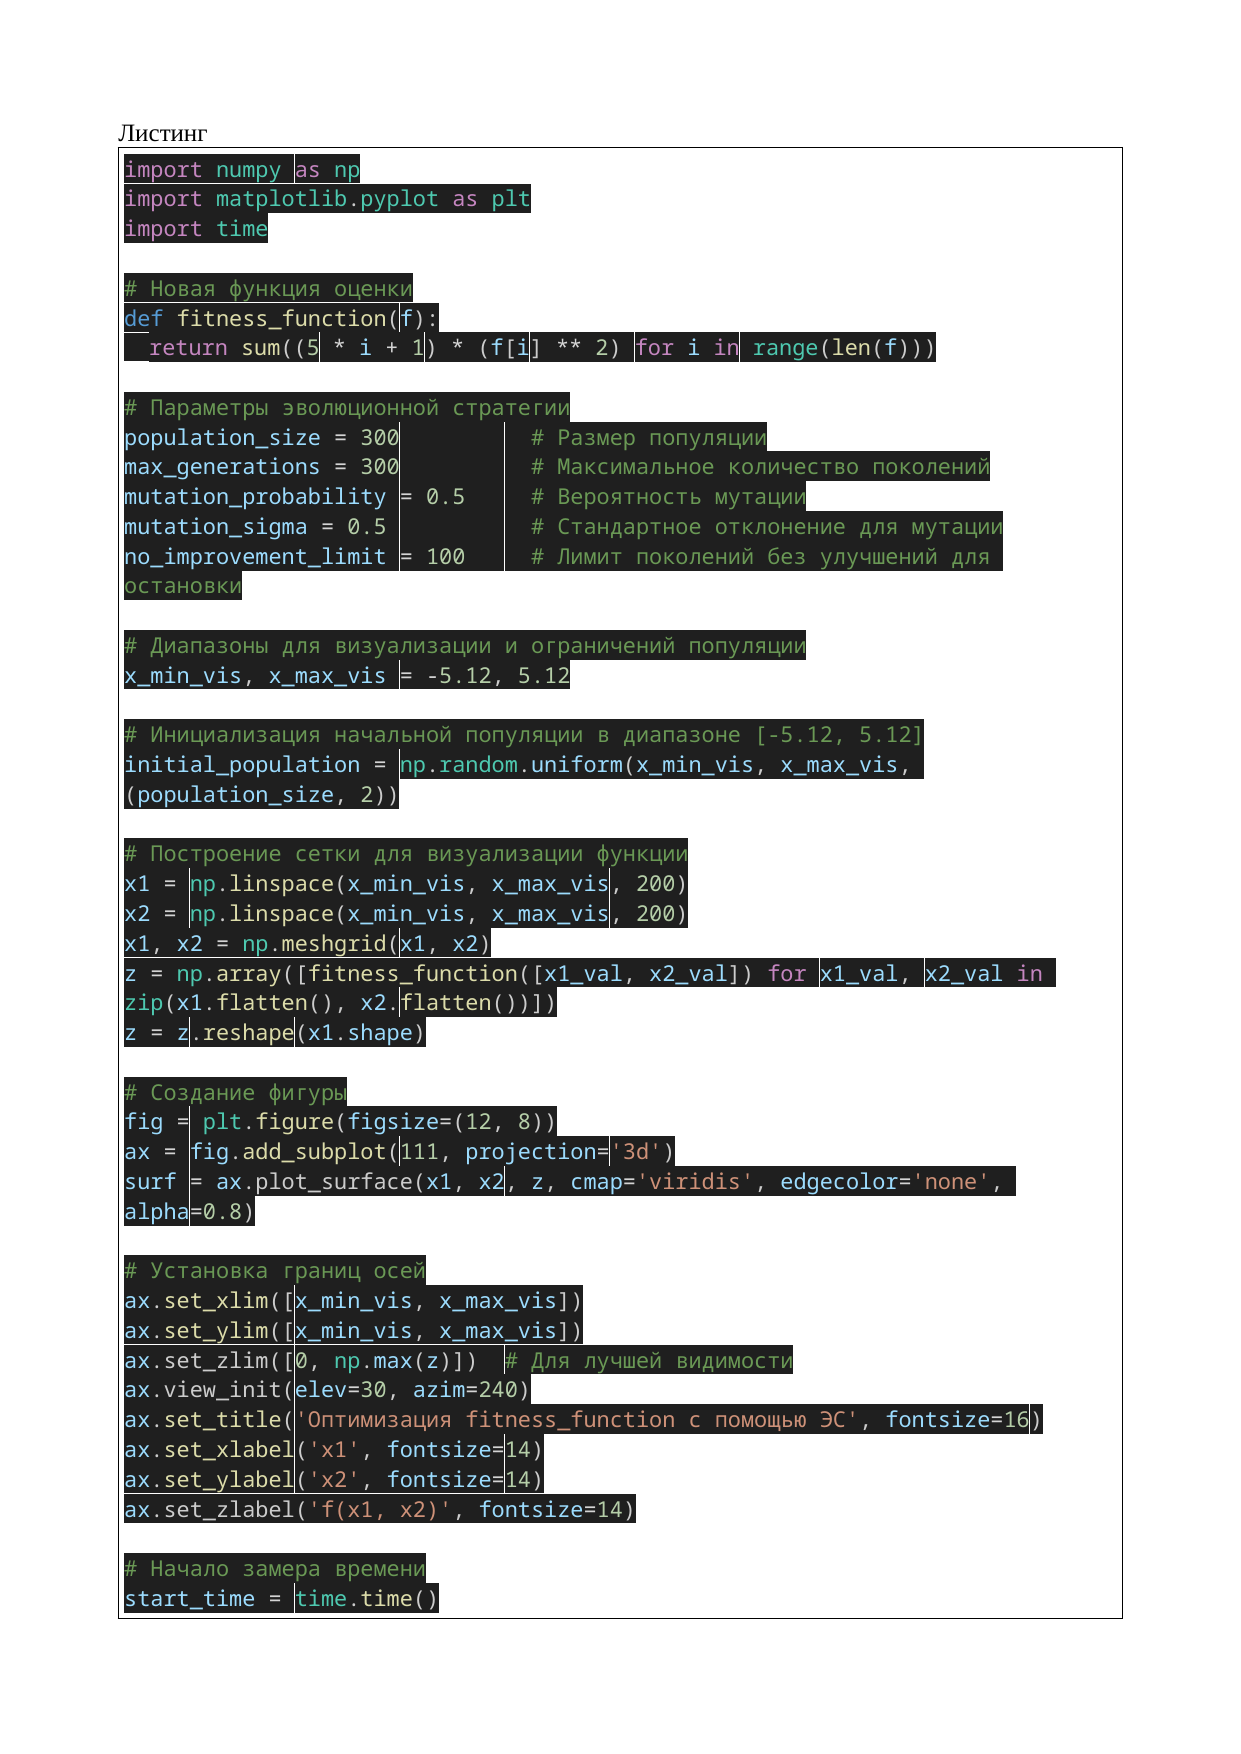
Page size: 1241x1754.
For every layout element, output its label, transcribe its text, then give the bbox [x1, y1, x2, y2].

text Листинг [118, 118, 1122, 147]
table_header import numpy as np import matplotlib.pyplot as plt import time # Новая функция оценки def fitness_function(f): return sum((5 * i + 1) * (f[i] ** 2) for i in range(len(f))) # Параметры эволюционной стратегии population_size = 300 # Размер популяции max_generations = 300 # Максимальное количество поколений mutation_probability = 0.5 # Вероятность мутации mutation_sigma = 0.5 # Стандартное отклонение для мутации no_improvement_limit = 100 # Лимит поколений без улучшений для остановки # Диапазоны для визуализации и ограничений популяции x_min_vis, x_max_vis = -5.12, 5.12 # Инициализация начальной популяции в диапазоне [-5.12, 5.12] initial_population = np.random.uniform(x_min_vis, x_max_vis, (population_size, 2)) # Построение сетки для визуализации функции x1 = np.linspace(x_min_vis, x_max_vis, 200) x2 = np.linspace(x_min_vis, x_max_vis, 200) x1, x2 = np.meshgrid(x1, x2) z = np.array([fitness_function([x1_val, x2_val]) for x1_val, x2_val in zip(x1.flatten(), x2.flatten())]) z = z.reshape(x1.shape) # Создание фигуры fig = plt.figure(figsize=(12, 8)) ax = fig.add_subplot(111, projection='3d') surf = ax.plot_surface(x1, x2, z, cmap='viridis', edgecolor='none', alpha=0.8) # Установка границ осей ax.set_xlim([x_min_vis, x_max_vis]) ax.set_ylim([x_min_vis, x_max_vis]) ax.set_zlim([0, np.max(z)]) # Для лучшей видимости ax.view_init(elev=30, azim=240) ax.set_title('Оптимизация fitness_function с помощью ЭС', fontsize=16) ax.set_xlabel('x1', fontsize=14) ax.set_ylabel('x2', fontsize=14) ax.set_zlabel('f(x1, x2)', fontsize=14) # Начало замера времени start_time = time.time() [119, 148, 1122, 1618]
